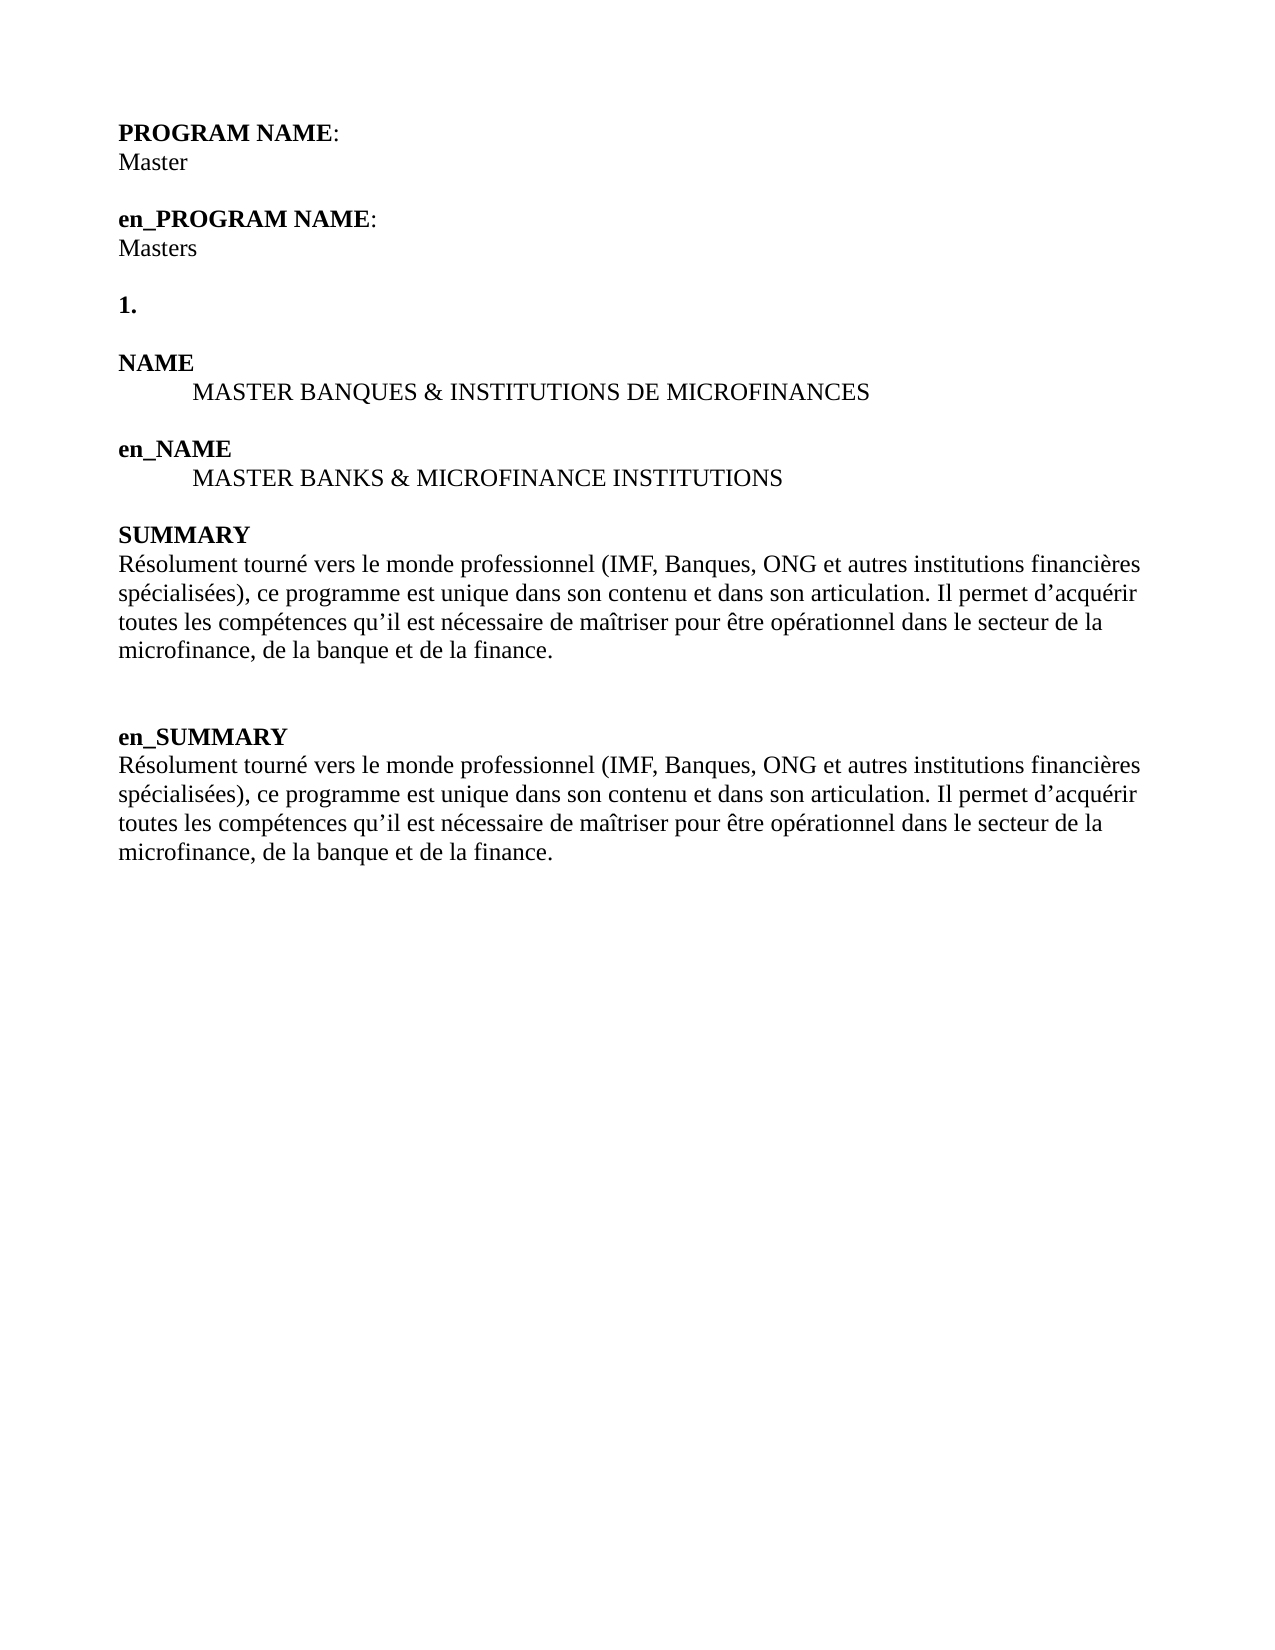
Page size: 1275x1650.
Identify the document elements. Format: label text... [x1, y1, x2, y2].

text Résolument tourné vers le monde professionnel (IMF, Banques, ONG et autres institutions financières spécialisées), ce programme est unique dans son contenu et dans son articulation. Il permet d’acquérir toutes les compétences qu’il est nécessaire de maîtriser pour être opérationnel dans le secteur de la microfinance, de la banque et de la finance. [118, 549, 1157, 664]
text MASTER BANKS & MICROFINANCE INSTITUTIONS [118, 463, 1157, 492]
text NAME [118, 348, 1157, 377]
text 1. [118, 291, 1157, 319]
text MASTER BANQUES & INSTITUTIONS DE MICROFINANCES [118, 377, 1157, 406]
text en_NAME [118, 434, 1157, 463]
text en_PROGRAM NAME: [118, 204, 1157, 233]
text Master [118, 147, 1157, 176]
text en_SUMMARY [118, 722, 1157, 751]
text SUMMARY [118, 521, 1157, 549]
text PROGRAM NAME: [118, 118, 1157, 147]
text Résolument tourné vers le monde professionnel (IMF, Banques, ONG et autres institutions financières spécialisées), ce programme est unique dans son contenu et dans son articulation. Il permet d’acquérir toutes les compétences qu’il est nécessaire de maîtriser pour être opérationnel dans le secteur de la microfinance, de la banque et de la finance. [118, 751, 1157, 866]
text Masters [118, 233, 1157, 262]
